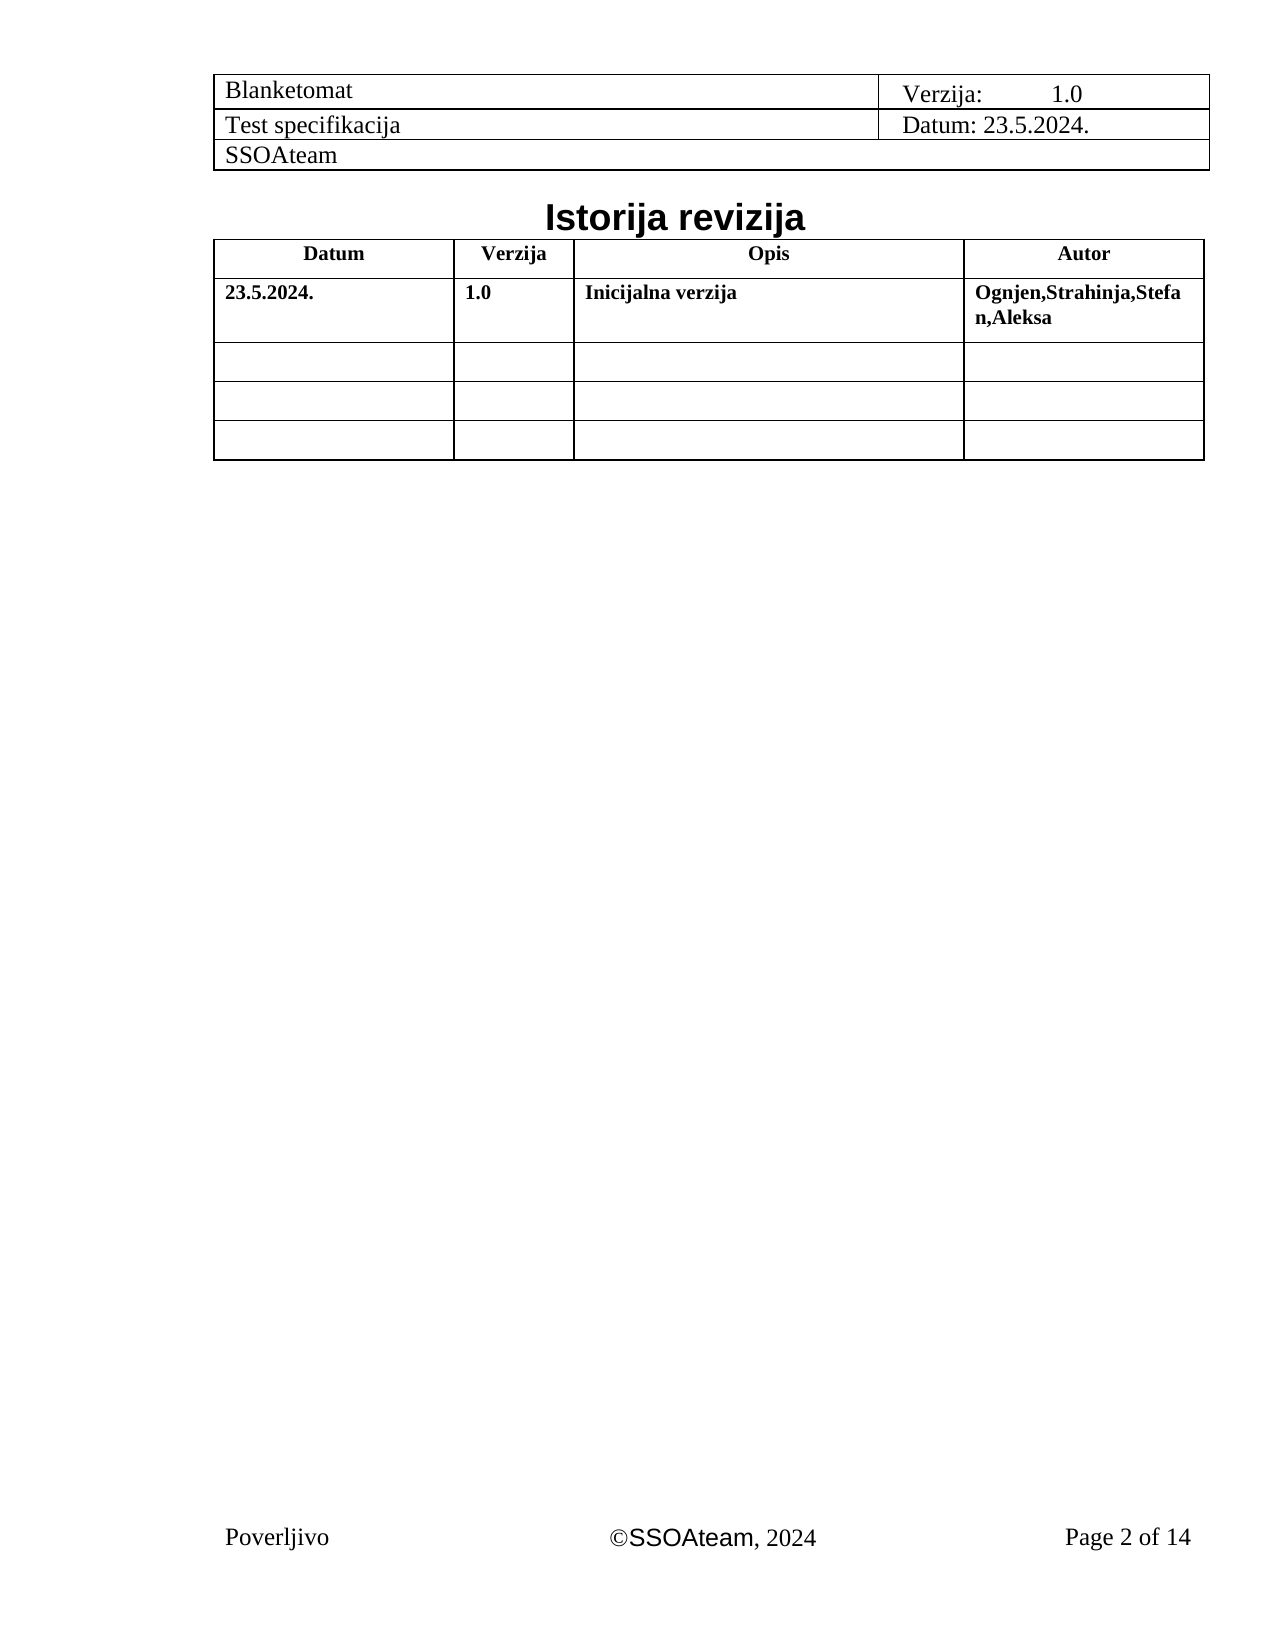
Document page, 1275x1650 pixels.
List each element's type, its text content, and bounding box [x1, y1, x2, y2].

table_cell [455, 421, 573, 459]
table_cell [215, 343, 453, 381]
table_cell [575, 382, 963, 420]
table_cell [965, 343, 1203, 381]
table_cell 23.5.2024. [215, 279, 453, 342]
table_header Verzija [455, 240, 573, 278]
table_header Autor [965, 240, 1203, 278]
subtitle Istorija revizija [225, 195, 1125, 238]
table_cell [575, 343, 963, 381]
table_cell [965, 421, 1203, 459]
table_cell [455, 382, 573, 420]
table_cell [455, 343, 573, 381]
table_cell Ognjen,Strahinja,Stefan,Aleksa [965, 279, 1203, 342]
table_cell 1.0 [455, 279, 573, 342]
table_cell Inicijalna verzija [575, 279, 963, 342]
table_cell [965, 382, 1203, 420]
table_header Opis [575, 240, 963, 278]
table_cell [215, 382, 453, 420]
table_header Datum [215, 240, 453, 278]
table_cell [575, 421, 963, 459]
table_cell [215, 421, 453, 459]
